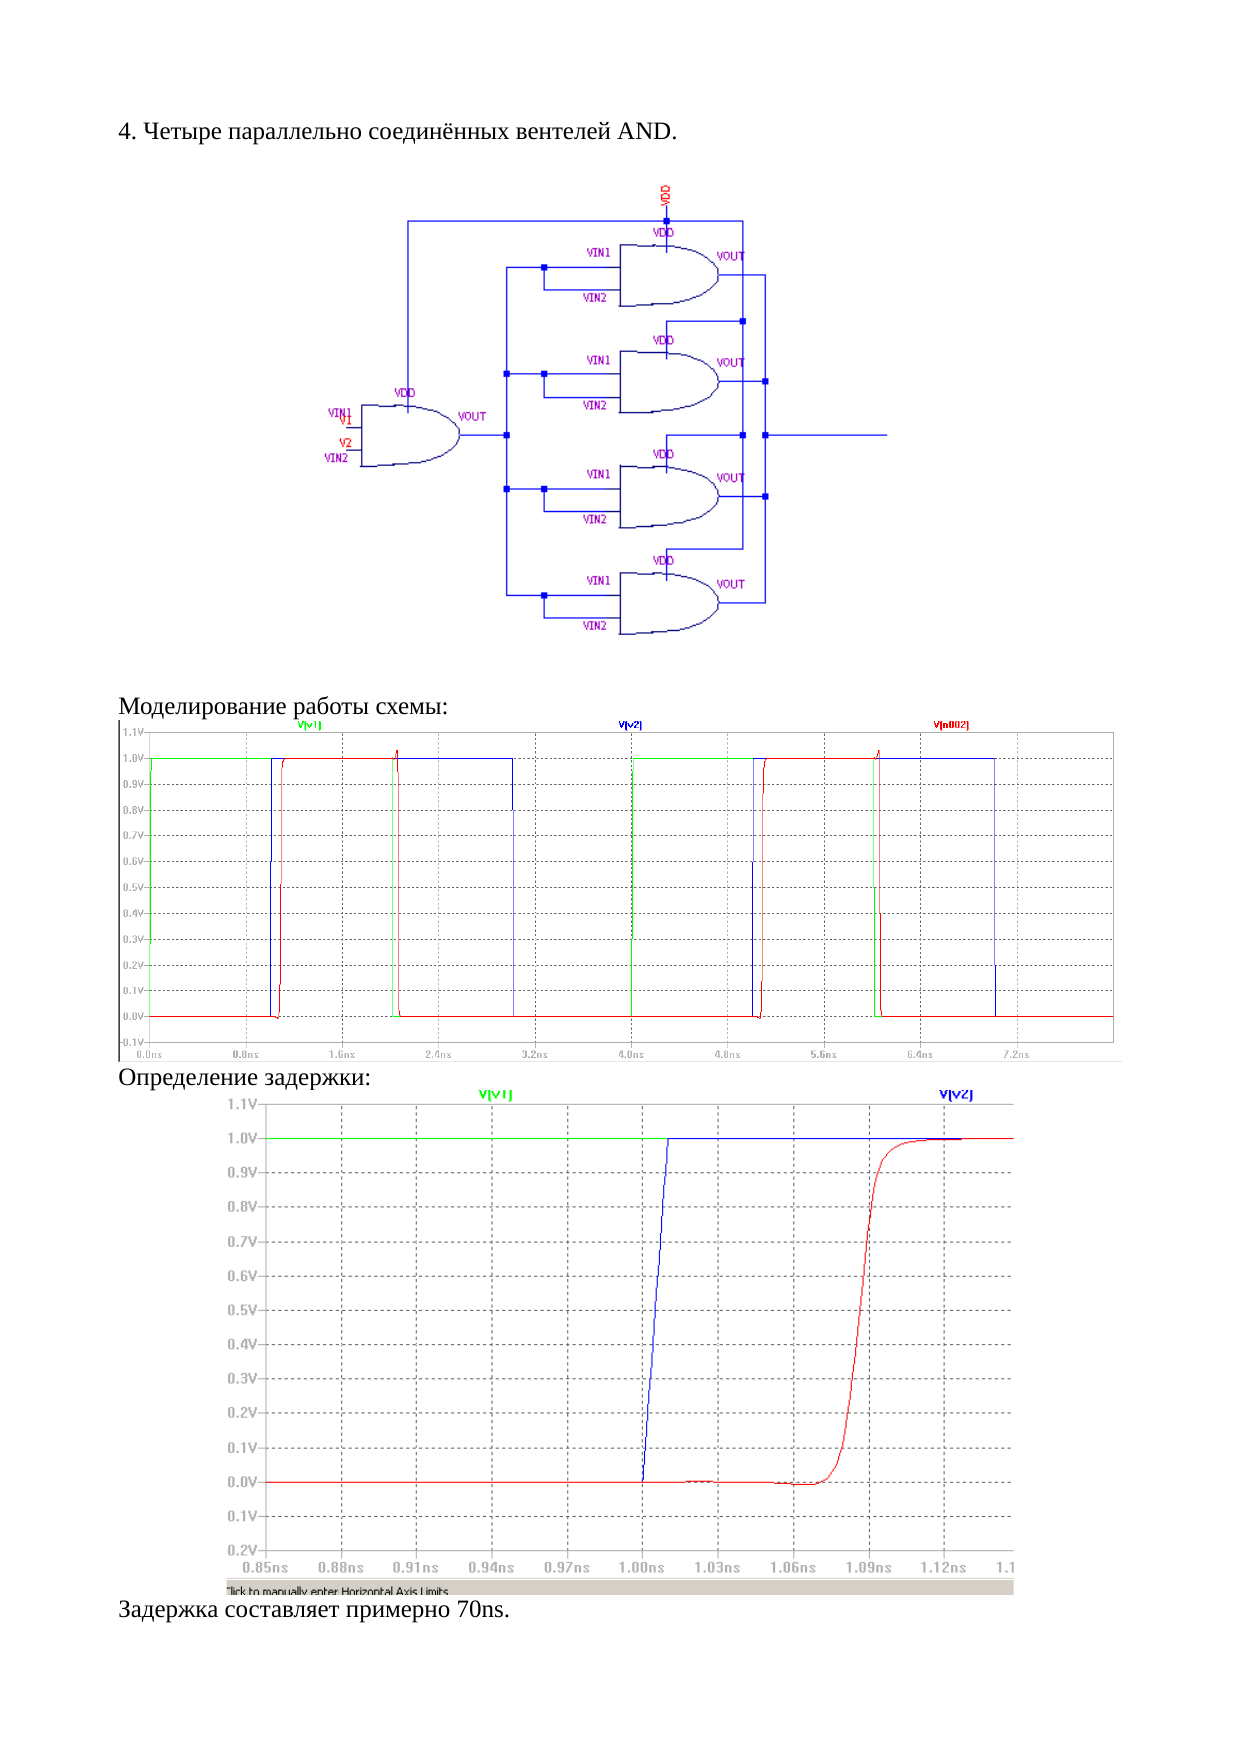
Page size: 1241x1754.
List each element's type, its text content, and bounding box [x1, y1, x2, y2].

picture [226, 1090, 1014, 1595]
text Определение задержки: [118, 1062, 1122, 1091]
picture [118, 720, 1123, 1062]
text Моделирование работы схемы: [118, 691, 1122, 720]
picture [315, 173, 926, 650]
text 4. Четыре параллельно соединённых вентелей AND. [118, 116, 1122, 145]
text Задержка составляет примерно 70ns. [118, 1091, 1122, 1623]
